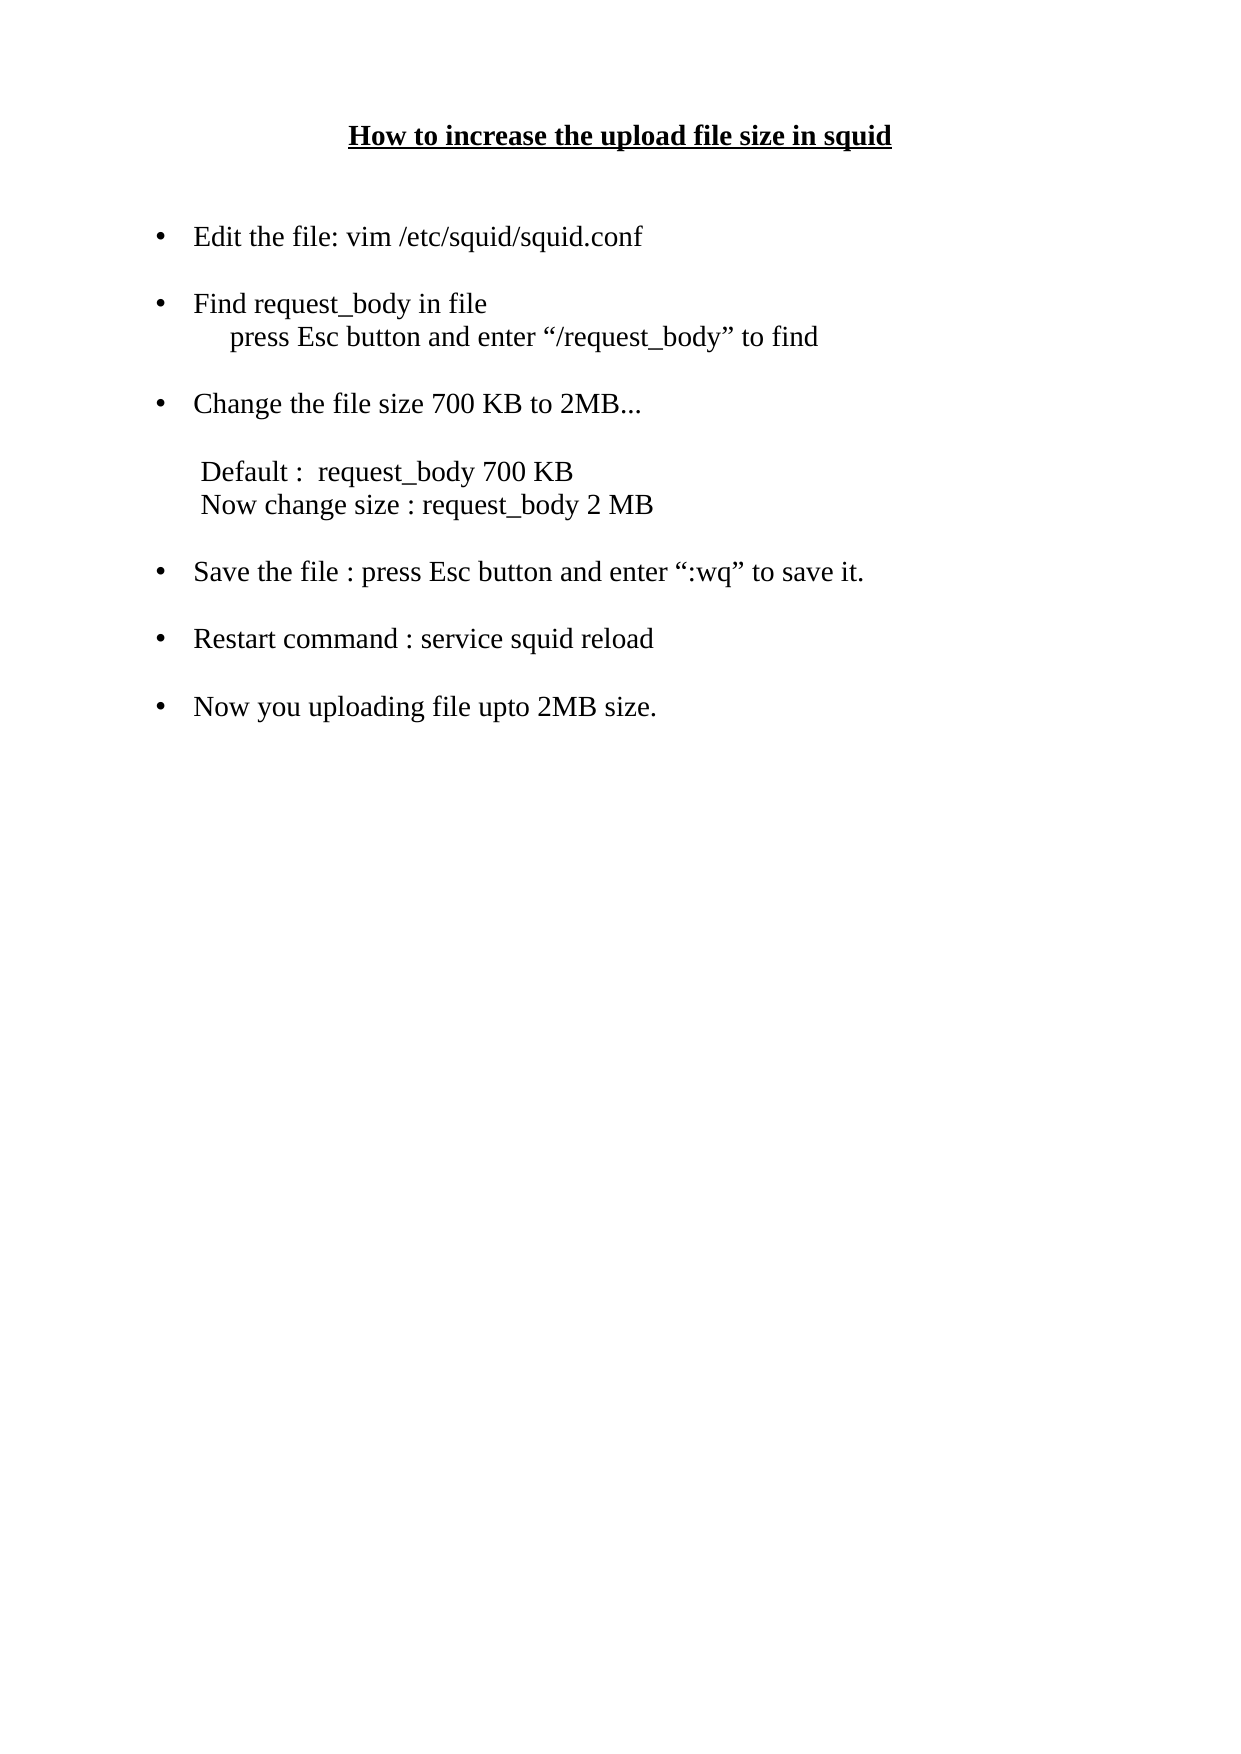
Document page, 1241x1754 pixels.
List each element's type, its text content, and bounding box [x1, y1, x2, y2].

list Change the file size 700 KB to 2MB... [156, 387, 1122, 420]
list Default : request_body 700 KB [156, 454, 1122, 487]
list press Esc button and enter “/request_body” to find [156, 319, 1122, 353]
list Find request_body in file [156, 286, 1122, 319]
list Now change size : request_body 2 MB [156, 487, 1122, 521]
list Now you uploading file upto 2MB size. [156, 689, 1122, 722]
list Restart command : service squid reload [156, 622, 1122, 655]
list Edit the file: vim /etc/squid/squid.conf [156, 219, 1122, 252]
text How to increase the upload file size in squid [118, 118, 1122, 152]
list Save the file : press Esc button and enter “:wq” to save it. [156, 554, 1122, 588]
